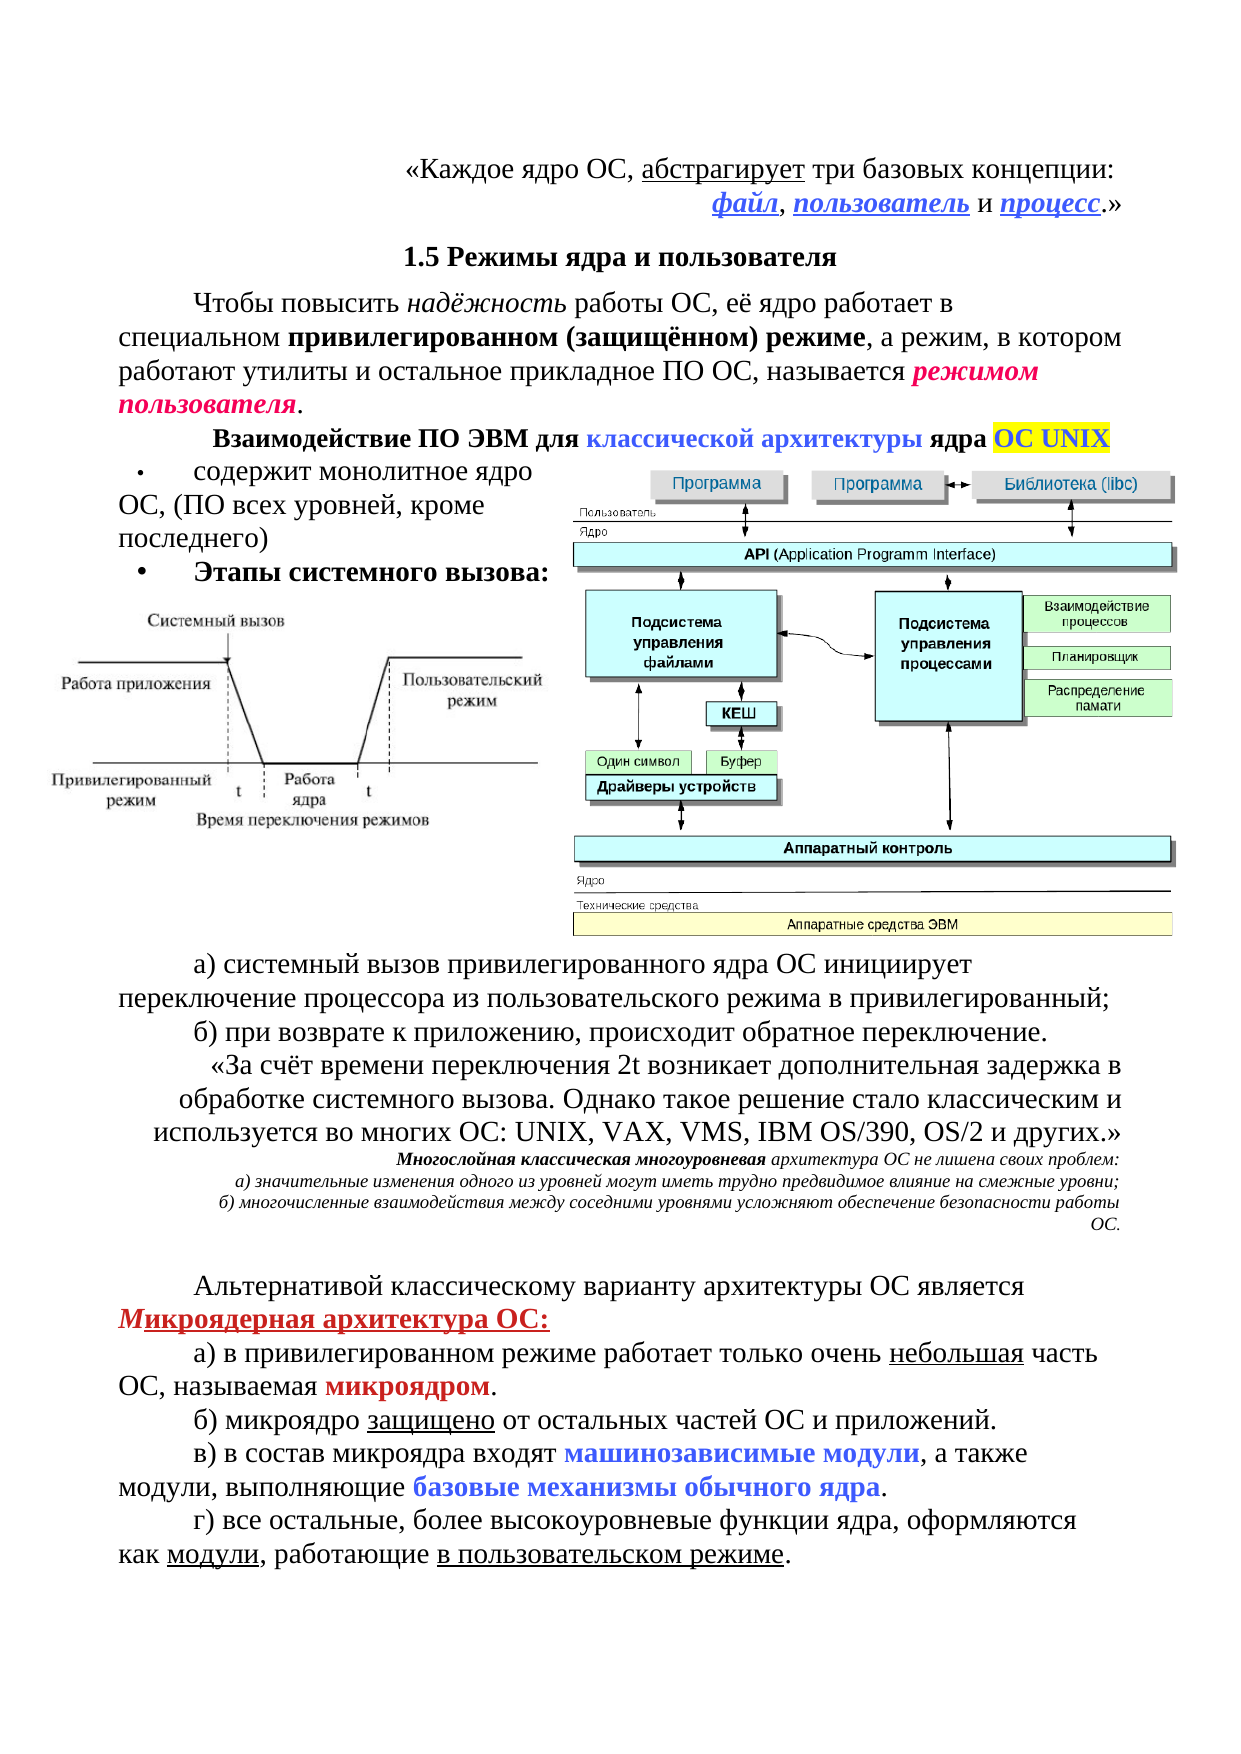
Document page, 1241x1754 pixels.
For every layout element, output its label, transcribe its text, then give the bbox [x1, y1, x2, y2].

text Взаимодействие ПО ЭВМ для классической архитектуры ядра ОС UNIX [118, 420, 1122, 453]
list содержит монолитное ядро ОС, (ПО всех уровней, кроме последнего) [118, 453, 1122, 554]
text Многослойная классическая многоуровневая архитектура ОС не лишена своих проблем: [118, 1148, 1122, 1169]
text «Каждое ядро ОС, абстрагирует три базовых концепции: [118, 152, 1122, 185]
text «За счёт времени переключения 2t возникает дополнительная задержка в обработке системного вызова. Однако такое решение стало классическим и используется во многих ОС: UNIX, VAX, VMS, IBM OS/390, OS/2 и других.» [118, 1047, 1122, 1148]
text а) значительные изменения одного из уровней могут иметь трудно предвидимое влияние на смежные уровни; [118, 1169, 1122, 1191]
text а) в привилегированном режиме работает только очень небольшая часть ОС, называемая микроядром. [118, 1335, 1122, 1402]
text файл, пользователь и процесс.» [118, 185, 1122, 219]
list Этапы системного вызова: [118, 554, 563, 588]
text а) системный вызов привилегированного ядра ОС инициирует переключение процессора из пользовательского режима в привилегированный; [118, 588, 1122, 1014]
text в) в состав микроядра входят машинозависимые модули, а также модули, выполняющие базовые механизмы обычного ядра. [118, 1435, 1122, 1502]
text б) микроядро защищено от остальных частей ОС и приложений. [118, 1402, 1122, 1435]
subtitle 1.5 Режимы ядра и пользователя [118, 239, 1122, 273]
picture [43, 609, 552, 838]
text г) все остальные, более высокоуровневые функции ядра, оформляются как модули, работающие в пользовательском режиме. [118, 1502, 1122, 1569]
picture [563, 461, 1184, 947]
text б) при возврате к приложению, происходит обратное переключение. [118, 1014, 1122, 1047]
text б) многочисленные взаимодействия между соседними уровнями усложняют обеспечение безопасности работы ОС. [118, 1191, 1122, 1234]
text Альтернативой классическому варианту архитектуры ОС является Микроядерная архитектура ОС: [118, 1268, 1122, 1335]
text Чтобы повысить надёжность работы ОС, её ядро работает в специальном привилегированном (защищённом) режиме, а режим, в котором работают утилиты и остальное прикладное ПО ОС, называется режимом пользователя. [118, 286, 1122, 420]
